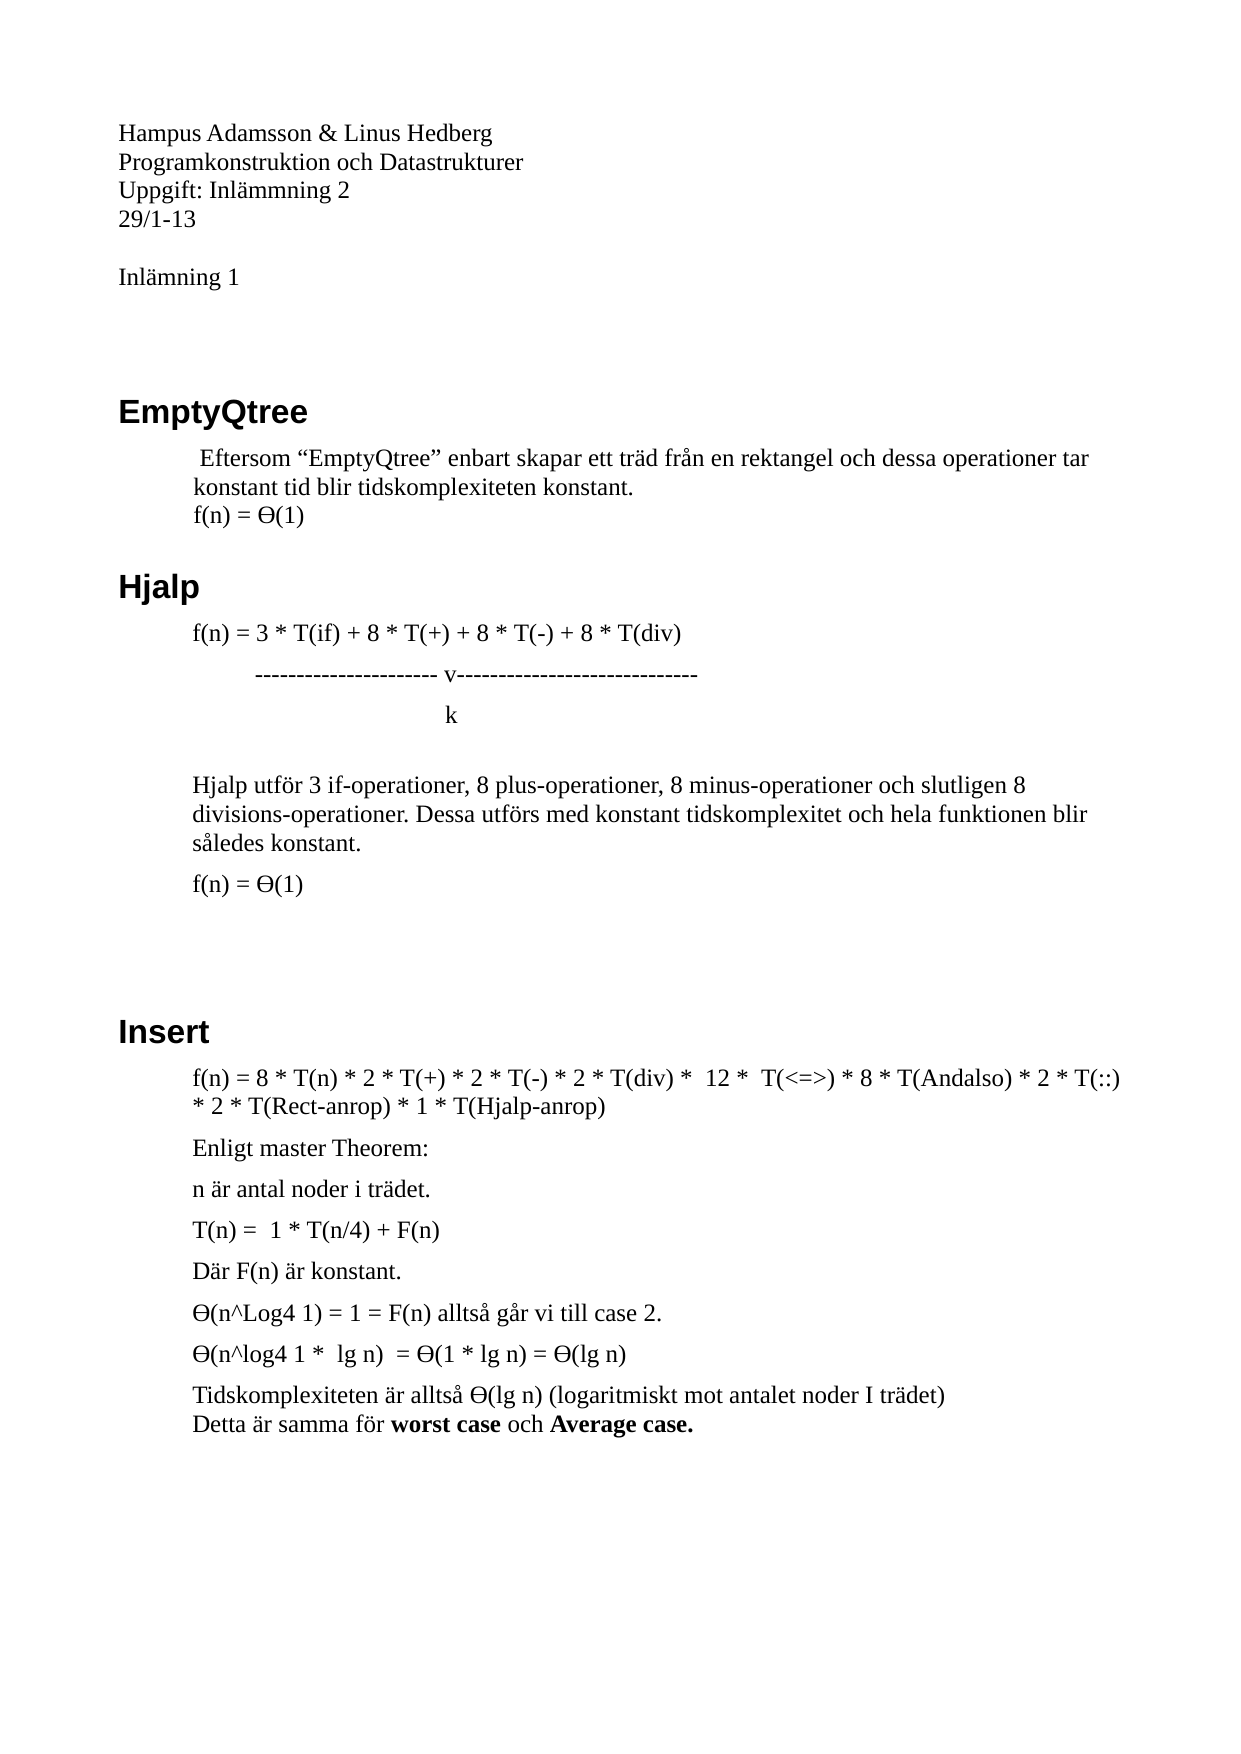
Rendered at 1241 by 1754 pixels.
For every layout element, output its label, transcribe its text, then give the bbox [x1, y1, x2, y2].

text n är antal noder i trädet. [118, 1174, 1122, 1203]
text ---------------------- v----------------------------- [118, 659, 1122, 688]
text Ɵ(n^Log4 1) = 1 = F(n) alltså går vi till case 2. [118, 1298, 1122, 1326]
text Där F(n) är konstant. [118, 1256, 1122, 1285]
text Uppgift: Inlämmning 2 [118, 176, 1122, 204]
text Ɵ(n^log4 1 * lg n) = Ɵ(1 * lg n) = Ɵ(lg n) [118, 1339, 1122, 1368]
text Hjalp utför 3 if-operationer, 8 plus-operationer, 8 minus-operationer och slutligen 8 divisions-operationer. Dessa utförs med konstant tidskomplexitet och hela funktionen blir således konstant. [118, 770, 1122, 857]
text f(n) = 8 * T(n) * 2 * T(+) * 2 * T(-) * 2 * T(div) * 12 * T(<=>) * 8 * T(Andalso) * 2 * T(::) * 2 * T(Rect-anrop) * 1 * T(Hjalp-anrop) [118, 1063, 1122, 1120]
subtitle Hjalp [118, 567, 1122, 605]
subtitle Insert [118, 1011, 1122, 1050]
text Tidskomplexiteten är alltså Ɵ(lg n) (logaritmiskt mot antalet noder I trädet) Detta är samma för worst case och Average case. [118, 1380, 1122, 1438]
text Hampus Adamsson & Linus Hedberg [118, 118, 1122, 147]
text Enligt master Theorem: [118, 1133, 1122, 1161]
text 29/1-13 [118, 204, 1122, 233]
text f(n) = Ɵ(1) [118, 869, 1122, 898]
text Inlämning 1 [118, 262, 1122, 291]
text Programkonstruktion och Datastrukturer [118, 147, 1122, 176]
list Eftersom “EmptyQtree” enbart skapar ett träd från en rektangel och dessa operationer tar konstant tid blir tidskomplexiteten konstant. f(n) = Ɵ(1) [156, 443, 1122, 529]
subtitle EmptyQtree [118, 392, 1122, 430]
text f(n) = 3 * T(if) + 8 * T(+) + 8 * T(-) + 8 * T(div) [118, 618, 1122, 647]
text k [118, 700, 1122, 758]
text T(n) = 1 * T(n/4) + F(n) [118, 1215, 1122, 1244]
